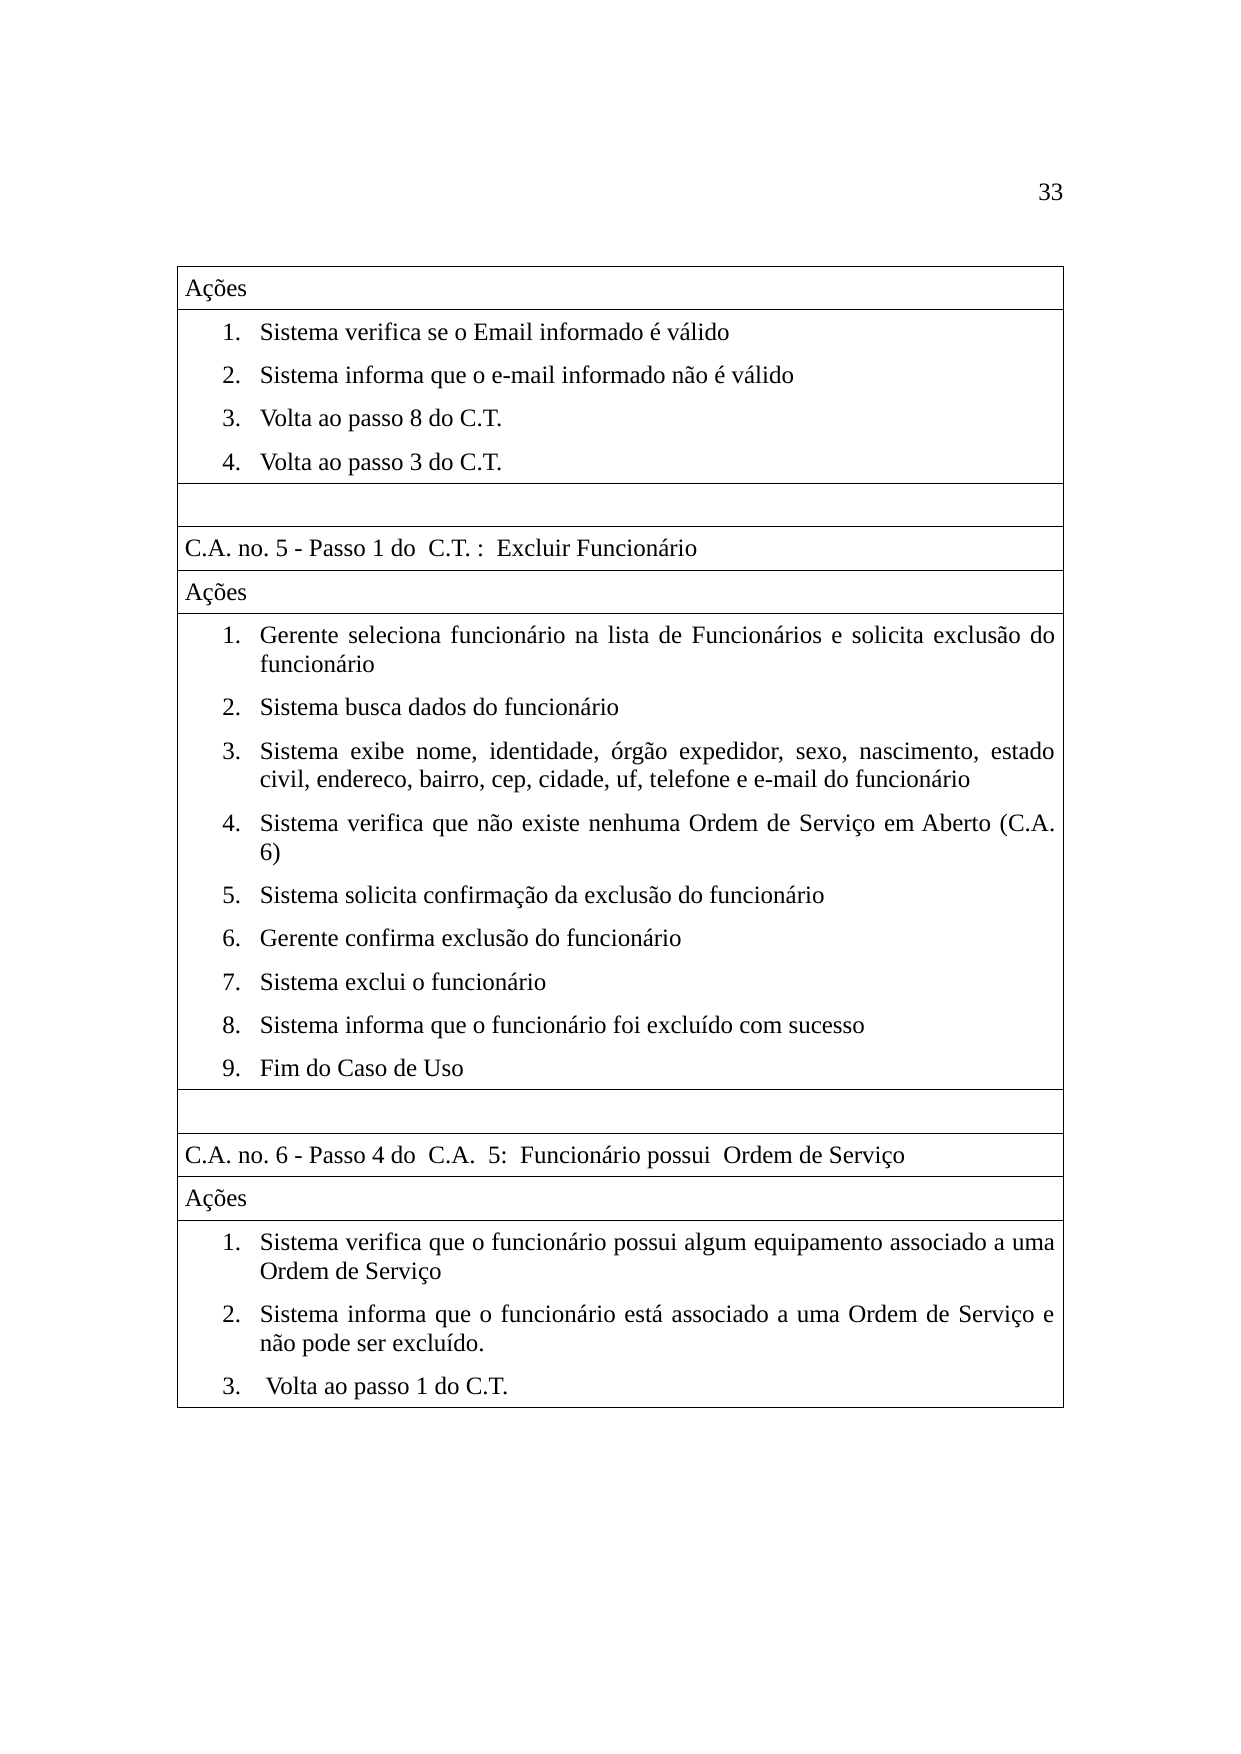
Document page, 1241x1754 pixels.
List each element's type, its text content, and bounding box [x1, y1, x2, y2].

table_cell Sistema informa que o funcionário foi excluído com sucesso [178, 1003, 1063, 1046]
table_cell Sistema verifica que não existe nenhuma Ordem de Serviço em Aberto (C.A. 6) [178, 801, 1063, 873]
table_cell Volta ao passo 8 do C.T. [178, 396, 1063, 439]
table_cell C.A. no. 5 - Passo 1 do C.T. : Excluir Funcionário [178, 527, 1063, 569]
table_cell Sistema busca dados do funcionário [178, 685, 1063, 728]
table_cell Volta ao passo 3 do C.T. [178, 439, 1063, 483]
table_cell [178, 1090, 1063, 1133]
table_cell Sistema verifica se o Email informado é válido [178, 310, 1063, 353]
table_cell Gerente seleciona funcionário na lista de Funcionários e solicita exclusão do funcionário [178, 614, 1063, 685]
table_cell Sistema informa que o funcionário está associado a uma Ordem de Serviço e não pode ser excluído. [178, 1292, 1063, 1364]
table_cell Volta ao passo 1 do C.T. [178, 1364, 1063, 1407]
table_cell Sistema exclui o funcionário [178, 959, 1063, 1003]
table_cell Sistema informa que o e-mail informado não é válido [178, 353, 1063, 396]
table_cell Ações [178, 571, 1063, 613]
table_cell Fim do Caso de Uso [178, 1046, 1063, 1089]
table_cell Ações [178, 267, 1063, 309]
table_cell Sistema verifica que o funcionário possui algum equipamento associado a uma Ordem de Serviço [178, 1221, 1063, 1292]
table_cell Sistema exibe nome, identidade, órgão expedidor, sexo, nascimento, estado civil, endereco, bairro, cep, cidade, uf, telefone e e-mail do funcionário [178, 729, 1063, 801]
table_cell Ações [178, 1177, 1063, 1219]
table_cell C.A. no. 6 - Passo 4 do C.A. 5: Funcionário possui Ordem de Serviço [178, 1134, 1063, 1176]
table_cell Gerente confirma exclusão do funcionário [178, 916, 1063, 959]
table_cell Sistema solicita confirmação da exclusão do funcionário [178, 873, 1063, 916]
table_cell [178, 484, 1063, 526]
